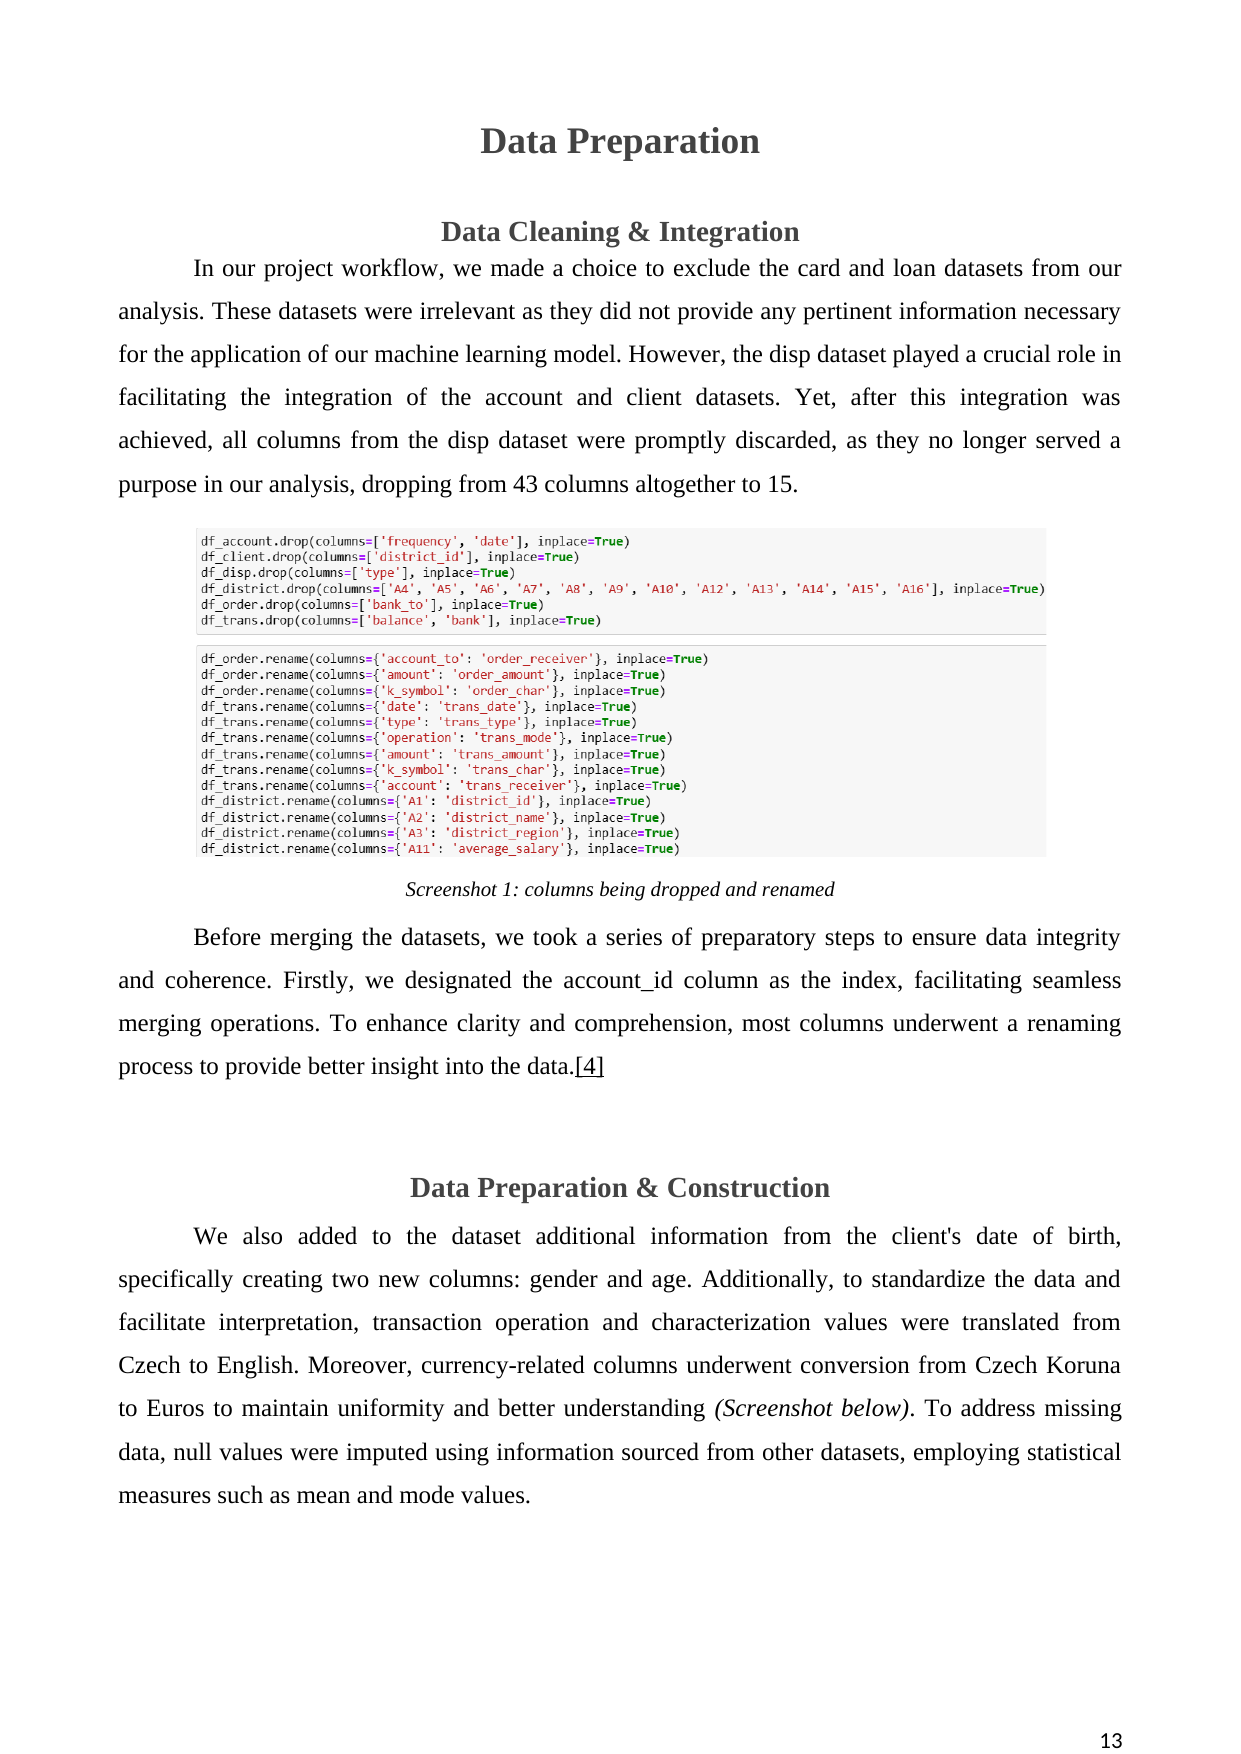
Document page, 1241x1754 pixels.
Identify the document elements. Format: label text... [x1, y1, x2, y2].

text We also added to the dataset additional information from the client's date of birth, specifically creating two new columns: gender and age. Additionally, to standardize the data and facilitate interpretation, transaction operation and characterization values were translated from Czech to English. Moreover, currency-related columns underwent conversion from Czech Koruna to Euros to maintain uniformity and better understanding (Screenshot below). To address missing data, null values were imputed using information sourced from other datasets, employing statistical measures such as mean and mode values. [118, 1221, 1122, 1508]
picture [194, 528, 1047, 857]
subtitle Data Preparation [118, 118, 1122, 161]
text Screenshot 1: columns being dropped and renamed [118, 877, 1122, 901]
text In our project workflow, we made a choice to exclude the card and loan datasets from our analysis. These datasets were irrelevant as they did not provide any pertinent information necessary for the application of our machine learning model. However, the disp dataset played a crucial role in facilitating the integration of the account and client datasets. Yet, after this integration was achieved, all columns from the disp dataset were promptly discarded, as they no longer served a purpose in our analysis, dropping from 43 columns altogether to 15. [118, 253, 1122, 497]
subtitle Data Cleaning & Integration [118, 214, 1122, 248]
text Before merging the datasets, we took a series of preparatory steps to ensure data integrity and coherence. Firstly, we designated the account_id column as the index, facilitating seamless merging operations. To enhance clarity and comprehension, most columns underwent a renaming process to provide better insight into the data.[4] [118, 922, 1122, 1080]
subtitle Data Preparation & Construction [118, 1171, 1122, 1204]
